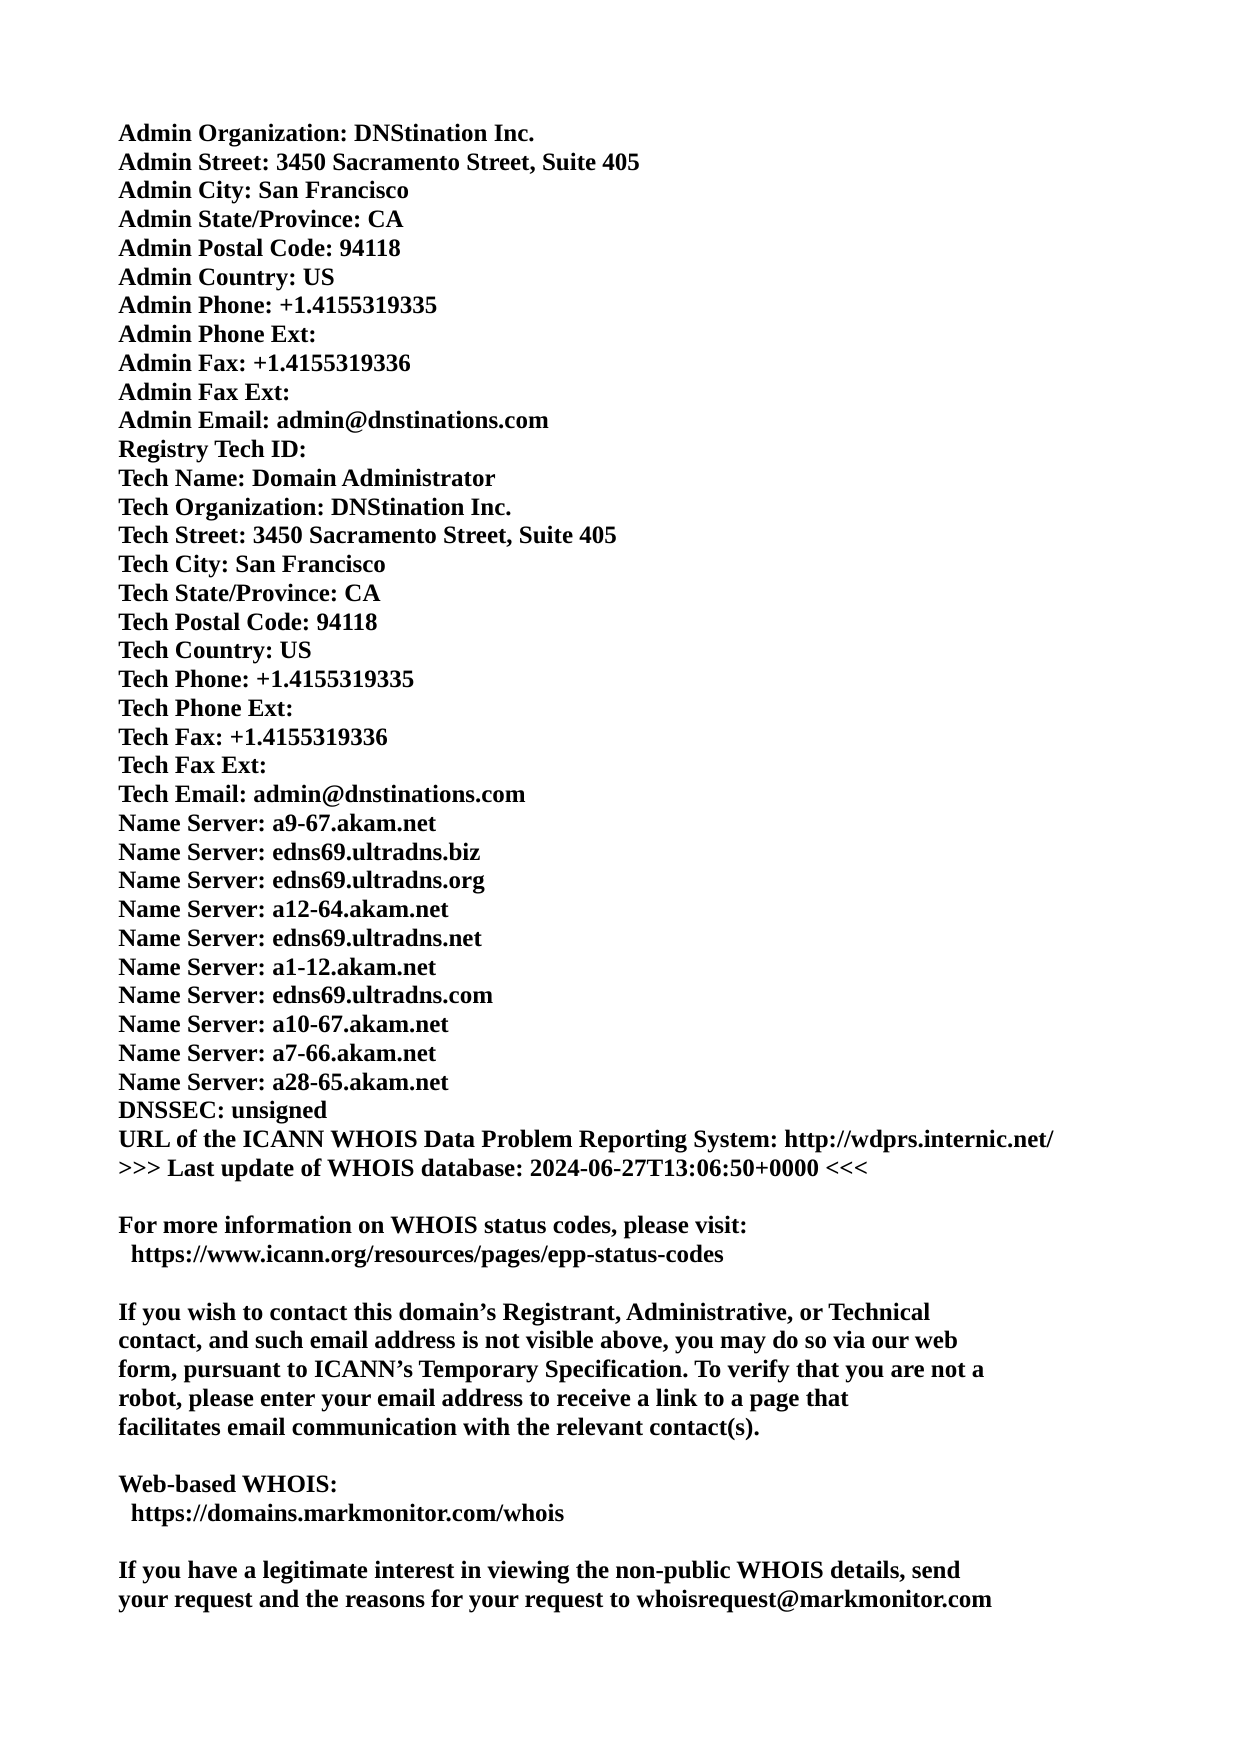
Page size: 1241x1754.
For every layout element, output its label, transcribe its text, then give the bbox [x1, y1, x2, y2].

text https://www.icann.org/resources/pages/epp-status-codes [118, 1239, 1122, 1268]
text Tech Email: admin@dnstinations.com [118, 779, 1122, 808]
text For more information on WHOIS status codes, please visit: [118, 1211, 1122, 1239]
text Tech Phone: +1.4155319335 [118, 664, 1122, 693]
text >>> Last update of WHOIS database: 2024-06-27T13:06:50+0000 <<< [118, 1153, 1122, 1182]
text DNSSEC: unsigned [118, 1096, 1122, 1124]
text Name Server: edns69.ultradns.net [118, 923, 1122, 952]
text facilitates email communication with the relevant contact(s). [118, 1412, 1122, 1441]
text Admin Country: US [118, 262, 1122, 291]
text Tech Fax Ext: [118, 751, 1122, 779]
text Admin Postal Code: 94118 [118, 233, 1122, 262]
text Name Server: a9-67.akam.net [118, 808, 1122, 837]
text https://domains.markmonitor.com/whois [118, 1498, 1122, 1527]
text Name Server: edns69.ultradns.biz [118, 837, 1122, 866]
text contact, and such email address is not visible above, you may do so via our web [118, 1326, 1122, 1354]
text Admin Fax Ext: [118, 377, 1122, 406]
text If you wish to contact this domain’s Registrant, Administrative, or Technical [118, 1297, 1122, 1326]
text Tech Organization: DNStination Inc. [118, 492, 1122, 521]
text robot, please enter your email address to receive a link to a page that [118, 1383, 1122, 1412]
text form, pursuant to ICANN’s Temporary Specification. To verify that you are not a [118, 1354, 1122, 1383]
text If you have a legitimate interest in viewing the non-public WHOIS details, send [118, 1556, 1122, 1584]
text Admin State/Province: CA [118, 204, 1122, 233]
text Tech Name: Domain Administrator [118, 463, 1122, 492]
text Name Server: a7-66.akam.net [118, 1038, 1122, 1067]
text Admin City: San Francisco [118, 176, 1122, 204]
text your request and the reasons for your request to whoisrequest@markmonitor.com [118, 1584, 1122, 1613]
text Name Server: edns69.ultradns.org [118, 866, 1122, 894]
text Tech State/Province: CA [118, 578, 1122, 607]
text Admin Organization: DNStination Inc. [118, 118, 1122, 147]
text Tech City: San Francisco [118, 549, 1122, 578]
text Name Server: a10-67.akam.net [118, 1009, 1122, 1038]
text Admin Fax: +1.4155319336 [118, 348, 1122, 377]
text Tech Phone Ext: [118, 693, 1122, 722]
text Name Server: edns69.ultradns.com [118, 981, 1122, 1009]
text URL of the ICANN WHOIS Data Problem Reporting System: http://wdprs.internic.net/ [118, 1124, 1122, 1153]
text Admin Phone Ext: [118, 319, 1122, 348]
text Tech Street: 3450 Sacramento Street, Suite 405 [118, 521, 1122, 549]
text Name Server: a1-12.akam.net [118, 952, 1122, 981]
text Name Server: a12-64.akam.net [118, 894, 1122, 923]
text Admin Street: 3450 Sacramento Street, Suite 405 [118, 147, 1122, 176]
text Admin Email: admin@dnstinations.com [118, 406, 1122, 434]
text Tech Country: US [118, 636, 1122, 664]
text Name Server: a28-65.akam.net [118, 1067, 1122, 1096]
text Web-based WHOIS: [118, 1469, 1122, 1498]
text Tech Fax: +1.4155319336 [118, 722, 1122, 751]
text Registry Tech ID: [118, 434, 1122, 463]
text Tech Postal Code: 94118 [118, 607, 1122, 636]
text Admin Phone: +1.4155319335 [118, 291, 1122, 319]
